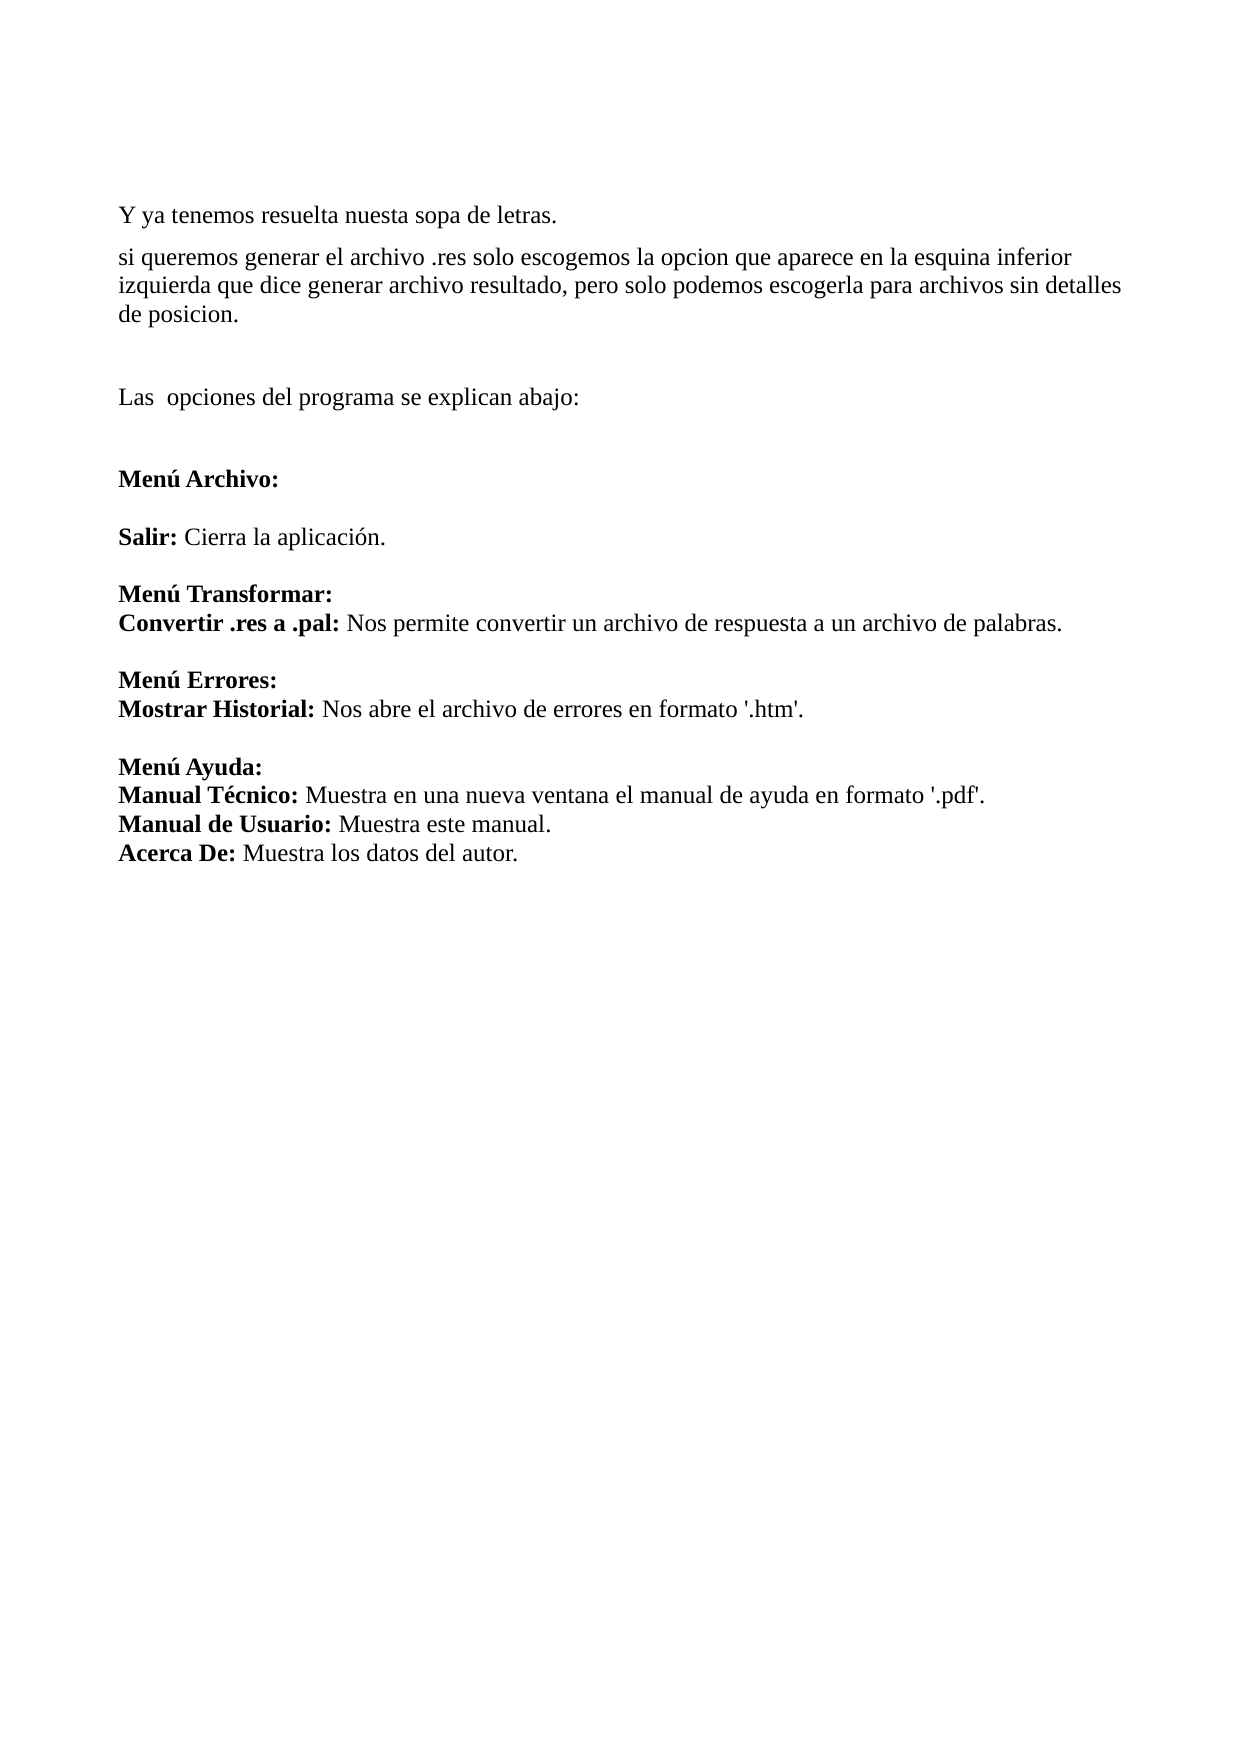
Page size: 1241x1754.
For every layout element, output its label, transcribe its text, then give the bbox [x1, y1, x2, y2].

text Menú Ayuda: [118, 752, 1122, 781]
list Acerca De: Muestra los datos del autor. [118, 838, 1122, 867]
list Manual Técnico: Muestra en una nueva ventana el manual de ayuda en formato '.pdf'. [118, 781, 1122, 809]
text Las opciones del programa se explican abajo: [118, 382, 1122, 411]
text Menú Errores: [118, 666, 1122, 694]
text Y ya tenemos resuelta nuesta sopa de letras. [118, 201, 1122, 229]
list Salir: Cierra la aplicación. [118, 522, 1122, 551]
list Manual de Usuario: Muestra este manual. [118, 809, 1122, 838]
text Menú Archivo: [118, 464, 1122, 493]
text Menú Transformar: [118, 579, 1122, 608]
list Convertir .res a .pal: Nos permite convertir un archivo de respuesta a un archivo de palabras. [118, 608, 1122, 637]
text si queremos generar el archivo .res solo escogemos la opcion que aparece en la esquina inferior izquierda que dice generar archivo resultado, pero solo podemos escogerla para archivos sin detalles de posicion. [118, 242, 1122, 328]
list Mostrar Historial: Nos abre el archivo de errores en formato '.htm'. [118, 694, 1122, 723]
